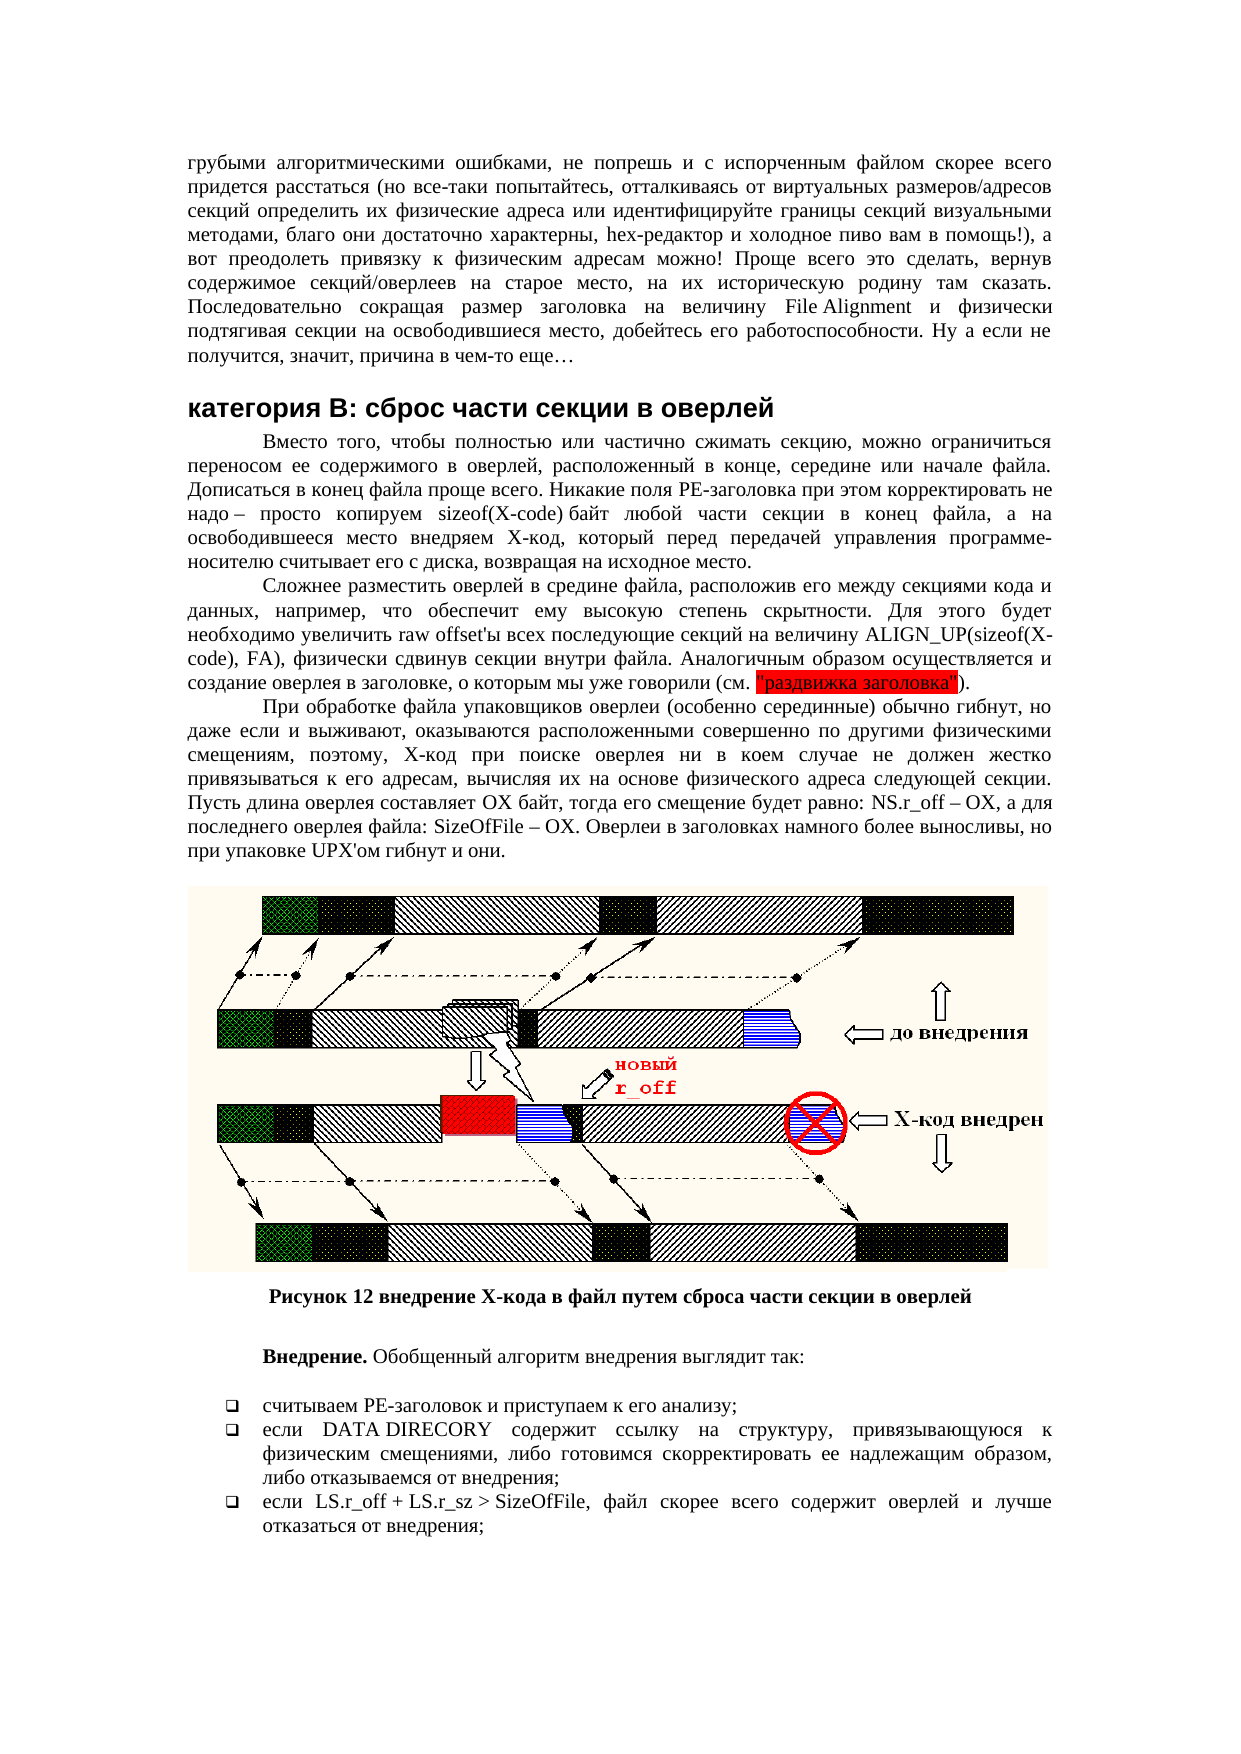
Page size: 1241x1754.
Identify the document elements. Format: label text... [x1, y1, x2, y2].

text Вместо того, чтобы полностью или частично сжимать секцию, можно ограничиться переносом ее содержимого в оверлей, расположенный в конце, середине или начале файла. Дописаться в конец файла проще всего. Никакие поля PE-заголовка при этом корректировать не надо – просто копируем sizeof(X-code) байт любой части секции в конец файла, а на освободившееся место внедряем X-код, который перед передачей управления программе-носителю считывает его с диска, возвращая на исходное место. [187, 429, 1053, 573]
list если LS.r_off + LS.r_sz > SizeOfFile, файл скорее всего содержит оверлей и лучше отказаться от внедрения; [225, 1489, 1053, 1537]
picture [187, 886, 1049, 1272]
subtitle категория B: сброс части секции в оверлей [187, 392, 1053, 423]
text Сложнее разместить оверлей в средине файла, расположив его между секциями кода и данных, например, что обеспечит ему высокую степень скрытности. Для этого будет необходимо увеличить raw offset'ы всех последующие секций на величину ALIGN_UP(sizeof(X-code), FA), физически сдвинув секции внутри файла. Аналогичным образом осуществляется и создание оверлея в заголовке, о которым мы уже говорили (см. "раздвижка заголовка"). [187, 573, 1053, 694]
list считываем PE-заголовок и приступаем к его анализу; [225, 1393, 1053, 1417]
list если DATA DIRECORY содержит ссылку на структуру, привязывающуюся к физическим смещениями, либо готовимся скорректировать ее надлежащим образом, либо отказываемся от внедрения; [225, 1417, 1053, 1489]
text Рисунок 12 внедрение X-кода в файл путем сброса части секции в оверлей [187, 1284, 1053, 1308]
text грубыми алгоритмическими ошибками, не попрешь и с испорченным файлом скорее всего придется расстаться (но все-таки попытайтесь, отталкиваясь от виртуальных размеров/адресов секций определить их физические адреса или идентифицируйте границы секций визуальными методами, благо они достаточно характерны, hex-редактор и холодное пиво вам в помощь!), а вот преодолеть привязку к физическим адресам можно! Проще всего это сделать, вернув содержимое секций/оверлеев на старое место, на их историческую родину там сказать. Последовательно сокращая размер заголовка на величину File Alignment и физически подтягивая секции на освободившиеся место, добейтесь его работоспособности. Ну а если не получится, значит, причина в чем-то еще… [187, 150, 1053, 367]
text Внедрение. Обобщенный алгоритм внедрения выглядит так: [187, 1344, 1053, 1368]
text При обработке файла упаковщиков оверлеи (особенно серединные) обычно гибнут, но даже если и выживают, оказываются расположенными совершенно по другими физическими смещениям, поэтому, X-код при поиске оверлея ни в коем случае не должен жестко привязываться к его адресам, вычисляя их на основе физического адреса следующей секции. Пусть длина оверлея составляет OX байт, тогда его смещение будет равно: NS.r_off – OX, а для последнего оверлея файла: SizeOfFile – OX. Оверлеи в заголовках намного более выносливы, но при упаковке UPX'ом гибнут и они. [187, 694, 1053, 862]
